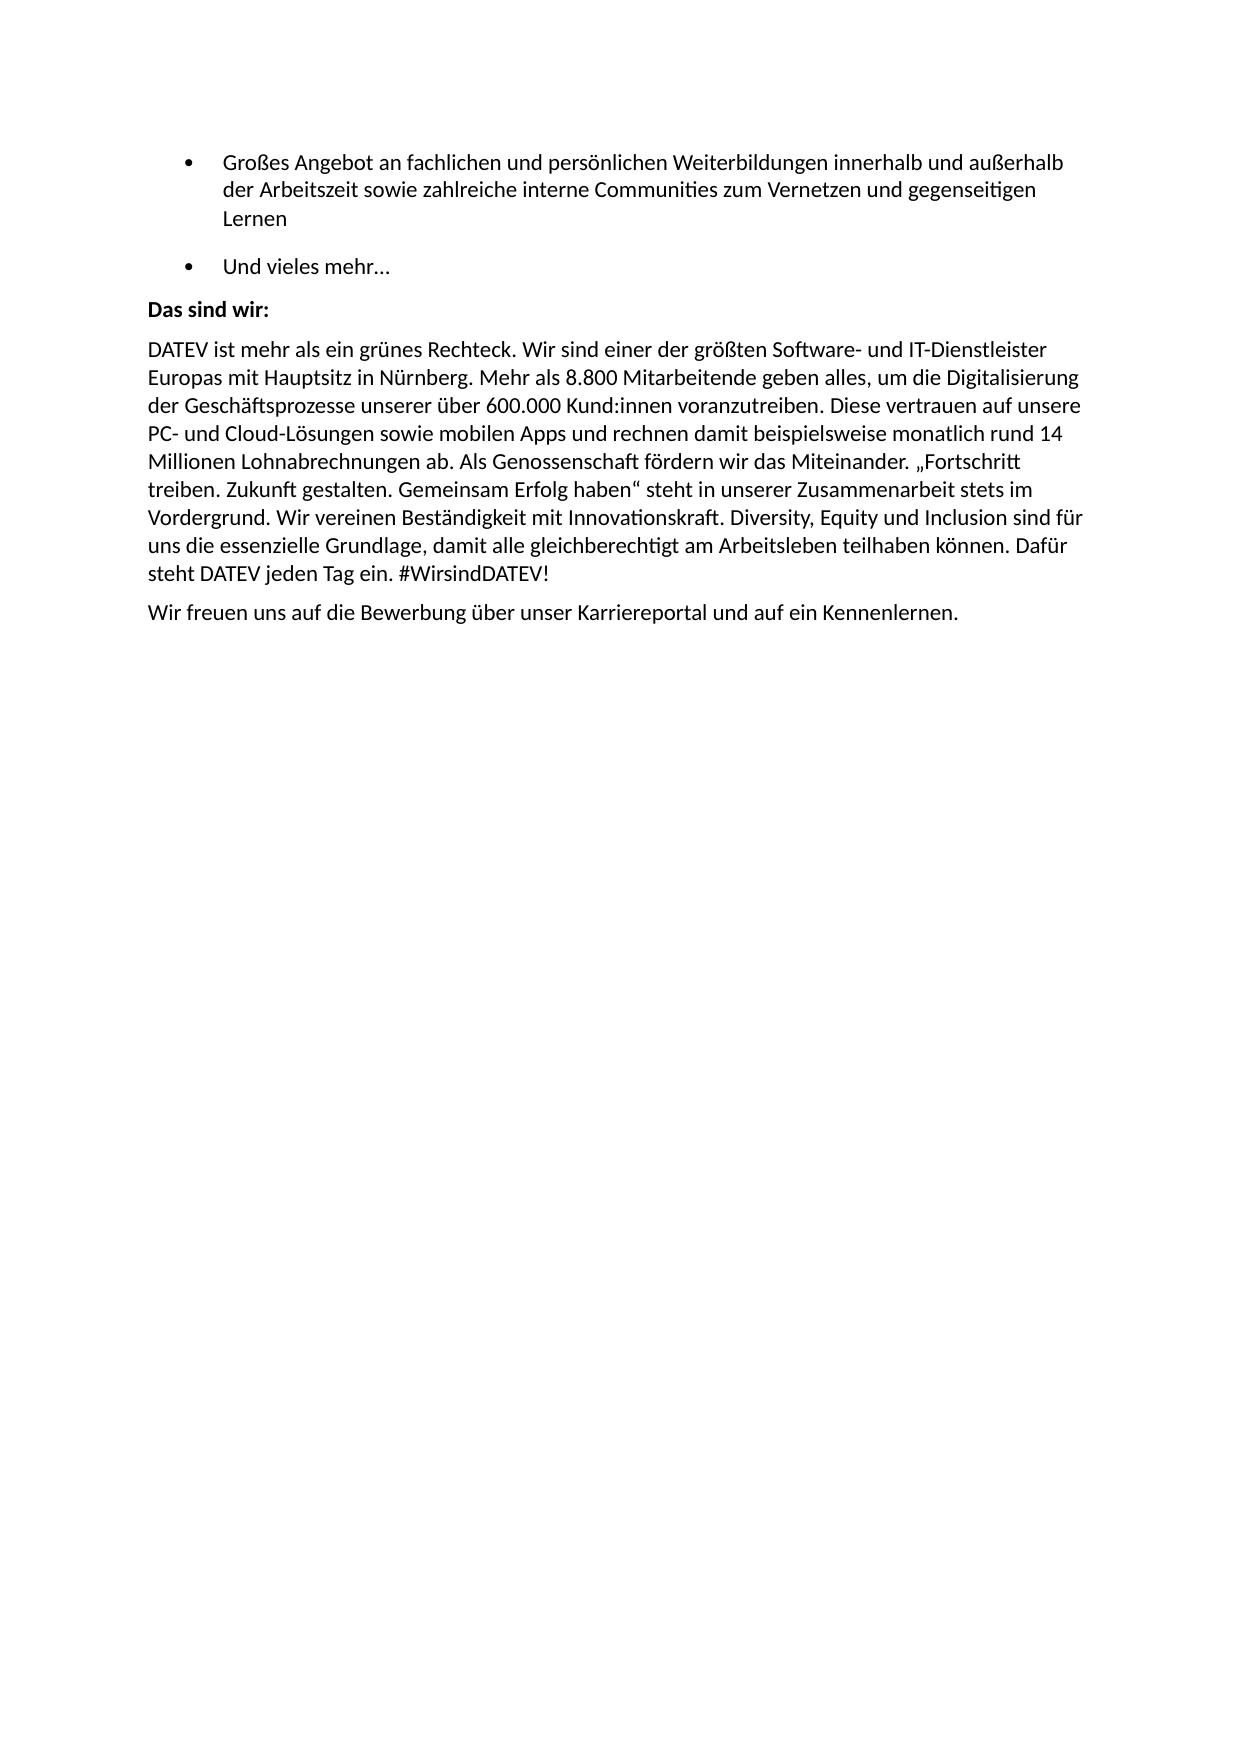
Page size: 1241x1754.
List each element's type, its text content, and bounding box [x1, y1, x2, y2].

text DATEV ist mehr als ein grünes Rechteck. Wir sind einer der größten Software- und IT-Dienstleister Europas mit Hauptsitz in Nürnberg. Mehr als 8.800 Mitarbeitende geben alles, um die Digitalisierung der Geschäftsprozesse unserer über 600.000 Kund:innen voranzutreiben. Diese vertrauen auf unsere PC- und Cloud-Lösungen sowie mobilen Apps und rechnen damit beispielsweise monatlich rund 14 Millionen Lohnabrechnungen ab. Als Genossenschaft fördern wir das Miteinander. „Fortschritt treiben. Zukunft gestalten. Gemeinsam Erfolg haben“ steht in unserer Zusammenarbeit stets im Vordergrund. Wir vereinen Beständigkeit mit Innovationskraft. Diversity, Equity und Inclusion sind für uns die essenzielle Grundlage, damit alle gleichberechtigt am Arbeitsleben teilhaben können. Dafür steht DATEV jeden Tag ein. #WirsindDATEV! [148, 335, 1093, 588]
text Wir freuen uns auf die Bewerbung über unser Karriereportal und auf ein Kennenlernen. [148, 598, 1093, 626]
subtitle Das sind wir: [148, 295, 1093, 323]
list Großes Angebot an fachlichen und persönlichen Weiterbildungen innerhalb und außerhalb der Arbeitszeit sowie zahlreiche interne Communities zum Vernetzen und gegenseitigen Lernen [185, 148, 1093, 232]
list Und vieles mehr… [185, 252, 1093, 281]
